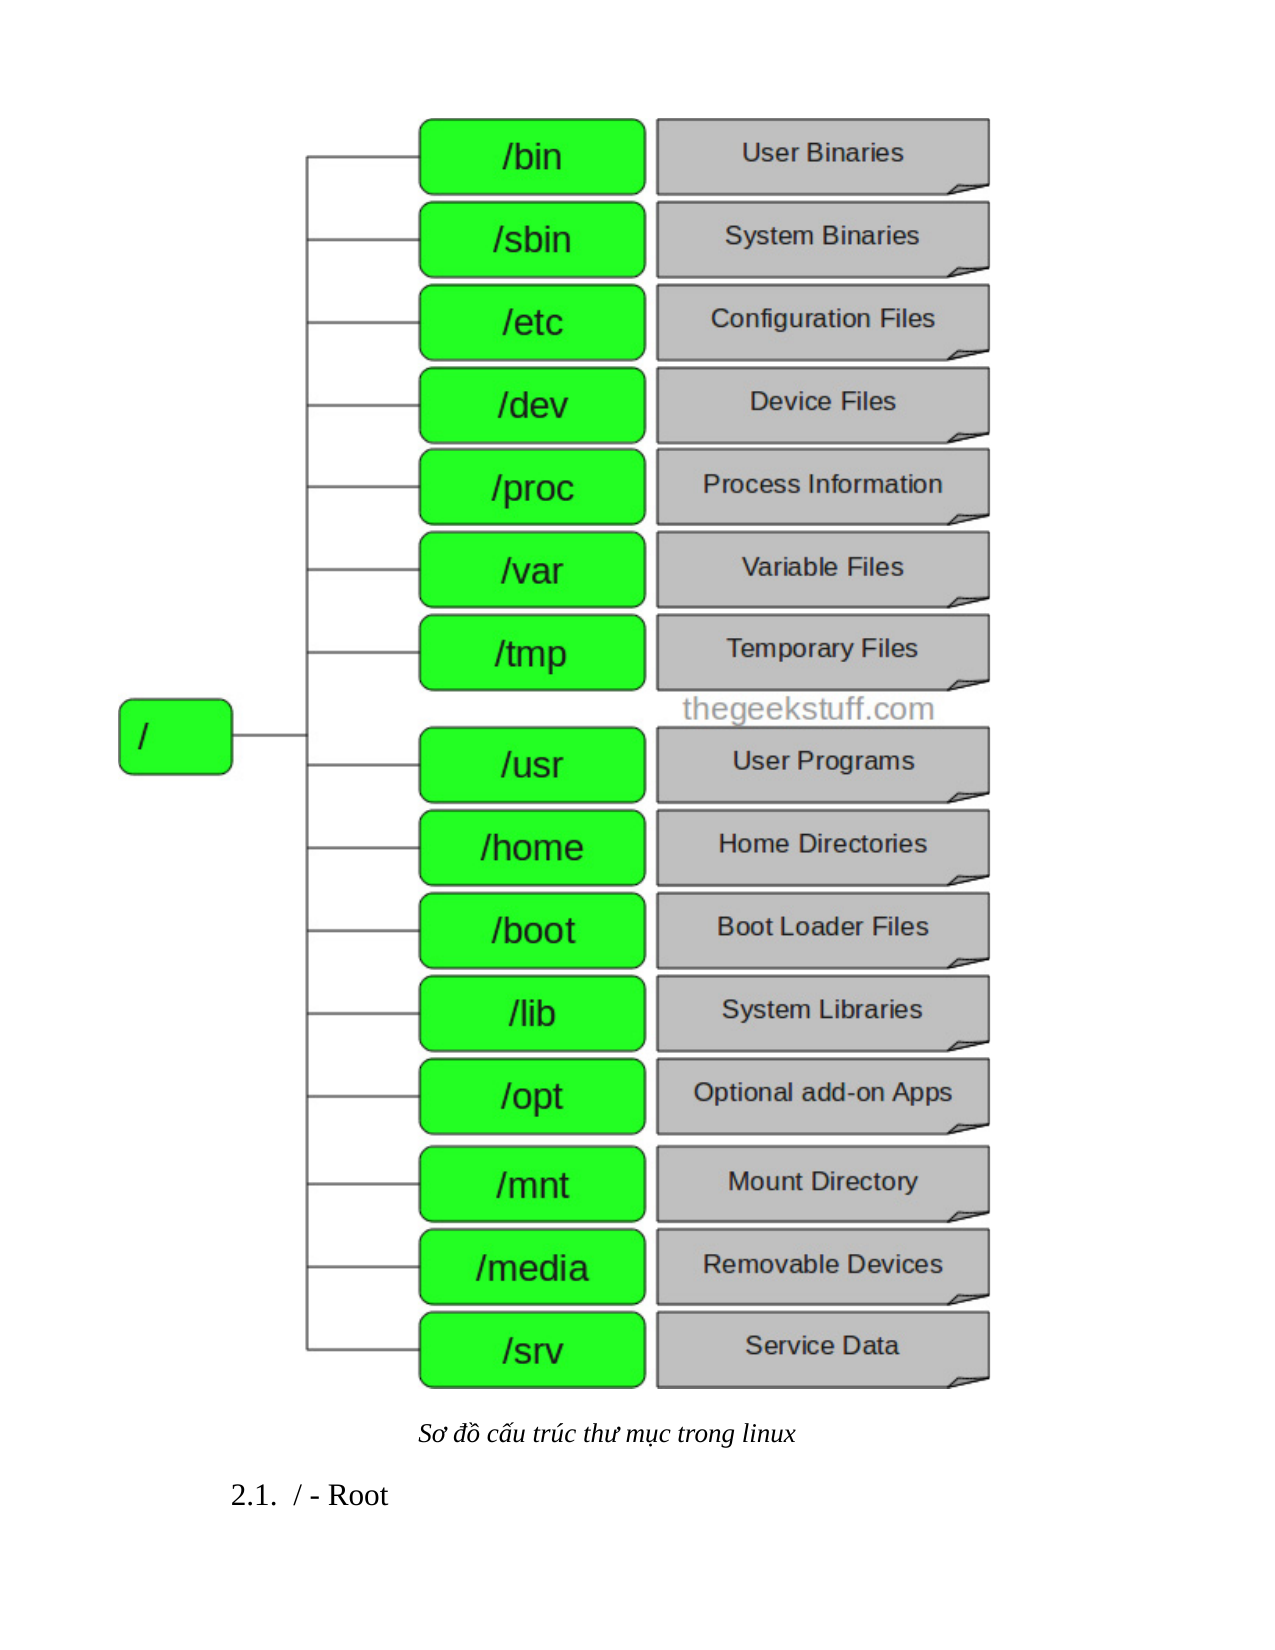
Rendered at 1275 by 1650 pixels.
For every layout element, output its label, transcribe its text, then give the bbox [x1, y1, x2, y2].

text Sơ đồ cấu trúc thư mục trong linux [118, 1414, 1157, 1449]
text 2.1. / - Root [156, 1476, 1157, 1512]
